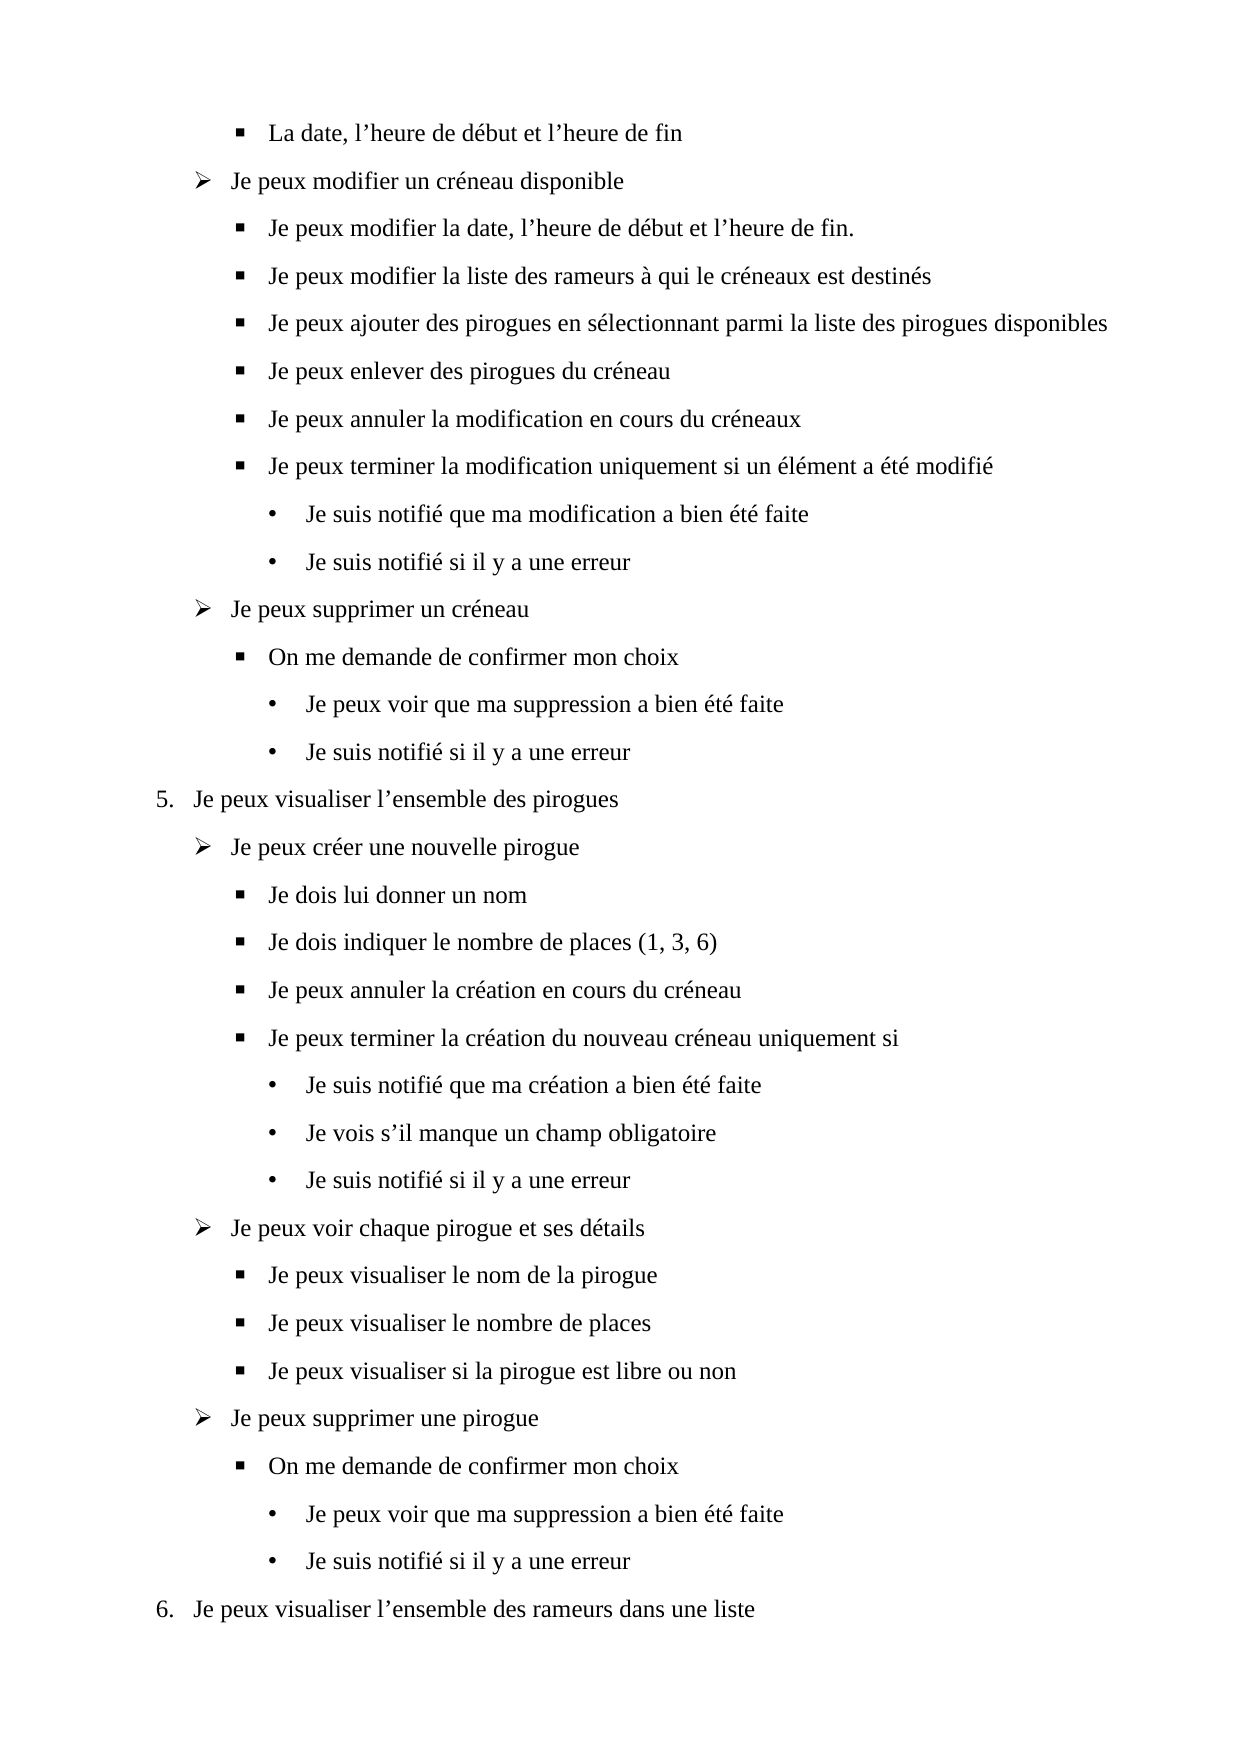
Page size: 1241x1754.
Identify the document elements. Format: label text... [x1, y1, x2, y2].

list Je suis notifié si il y a une erreur [268, 1546, 1122, 1575]
list Je dois indiquer le nombre de places (1, 3, 6) [231, 927, 1122, 956]
list Je peux modifier la date, l’heure de début et l’heure de fin. [231, 213, 1122, 242]
list Je dois lui donner un nom [231, 880, 1122, 908]
list On me demande de confirmer mon choix [231, 642, 1122, 671]
list Je peux créer une nouvelle pirogue [193, 832, 1122, 861]
list Je peux voir que ma suppression a bien été faite [268, 689, 1122, 718]
list Je peux visualiser le nombre de places [231, 1308, 1122, 1337]
list Je peux voir que ma suppression a bien été faite [268, 1499, 1122, 1527]
list Je peux visualiser le nom de la pirogue [231, 1261, 1122, 1289]
list Je peux visualiser l’ensemble des rameurs dans une liste [156, 1594, 1122, 1623]
list Je suis notifié si il y a une erreur [268, 547, 1122, 575]
list On me demande de confirmer mon choix [231, 1451, 1122, 1480]
list Je peux annuler la modification en cours du créneaux [231, 404, 1122, 432]
list Je peux terminer la création du nouveau créneau uniquement si [231, 1023, 1122, 1051]
list Je suis notifié que ma création a bien été faite [268, 1070, 1122, 1099]
list Je peux annuler la création en cours du créneau [231, 975, 1122, 1004]
list Je peux voir chaque pirogue et ses détails [193, 1213, 1122, 1242]
list Je suis notifié si il y a une erreur [268, 1165, 1122, 1194]
list Je vois s’il manque un champ obligatoire [268, 1118, 1122, 1147]
list Je peux supprimer un créneau [193, 594, 1122, 623]
list Je peux ajouter des pirogues en sélectionnant parmi la liste des pirogues disponibles [231, 308, 1122, 337]
list Je peux visualiser l’ensemble des pirogues [156, 784, 1122, 813]
list La date, l’heure de début et l’heure de fin [231, 118, 1122, 147]
list Je suis notifié que ma modification a bien été faite [268, 499, 1122, 528]
list Je peux modifier un créneau disponible [193, 166, 1122, 194]
list Je suis notifié si il y a une erreur [268, 737, 1122, 766]
list Je peux supprimer une pirogue [193, 1403, 1122, 1432]
list Je peux enlever des pirogues du créneau [231, 356, 1122, 385]
list Je peux visualiser si la pirogue est libre ou non [231, 1356, 1122, 1384]
list Je peux terminer la modification uniquement si un élément a été modifié [231, 451, 1122, 480]
list Je peux modifier la liste des rameurs à qui le créneaux est destinés [231, 261, 1122, 290]
